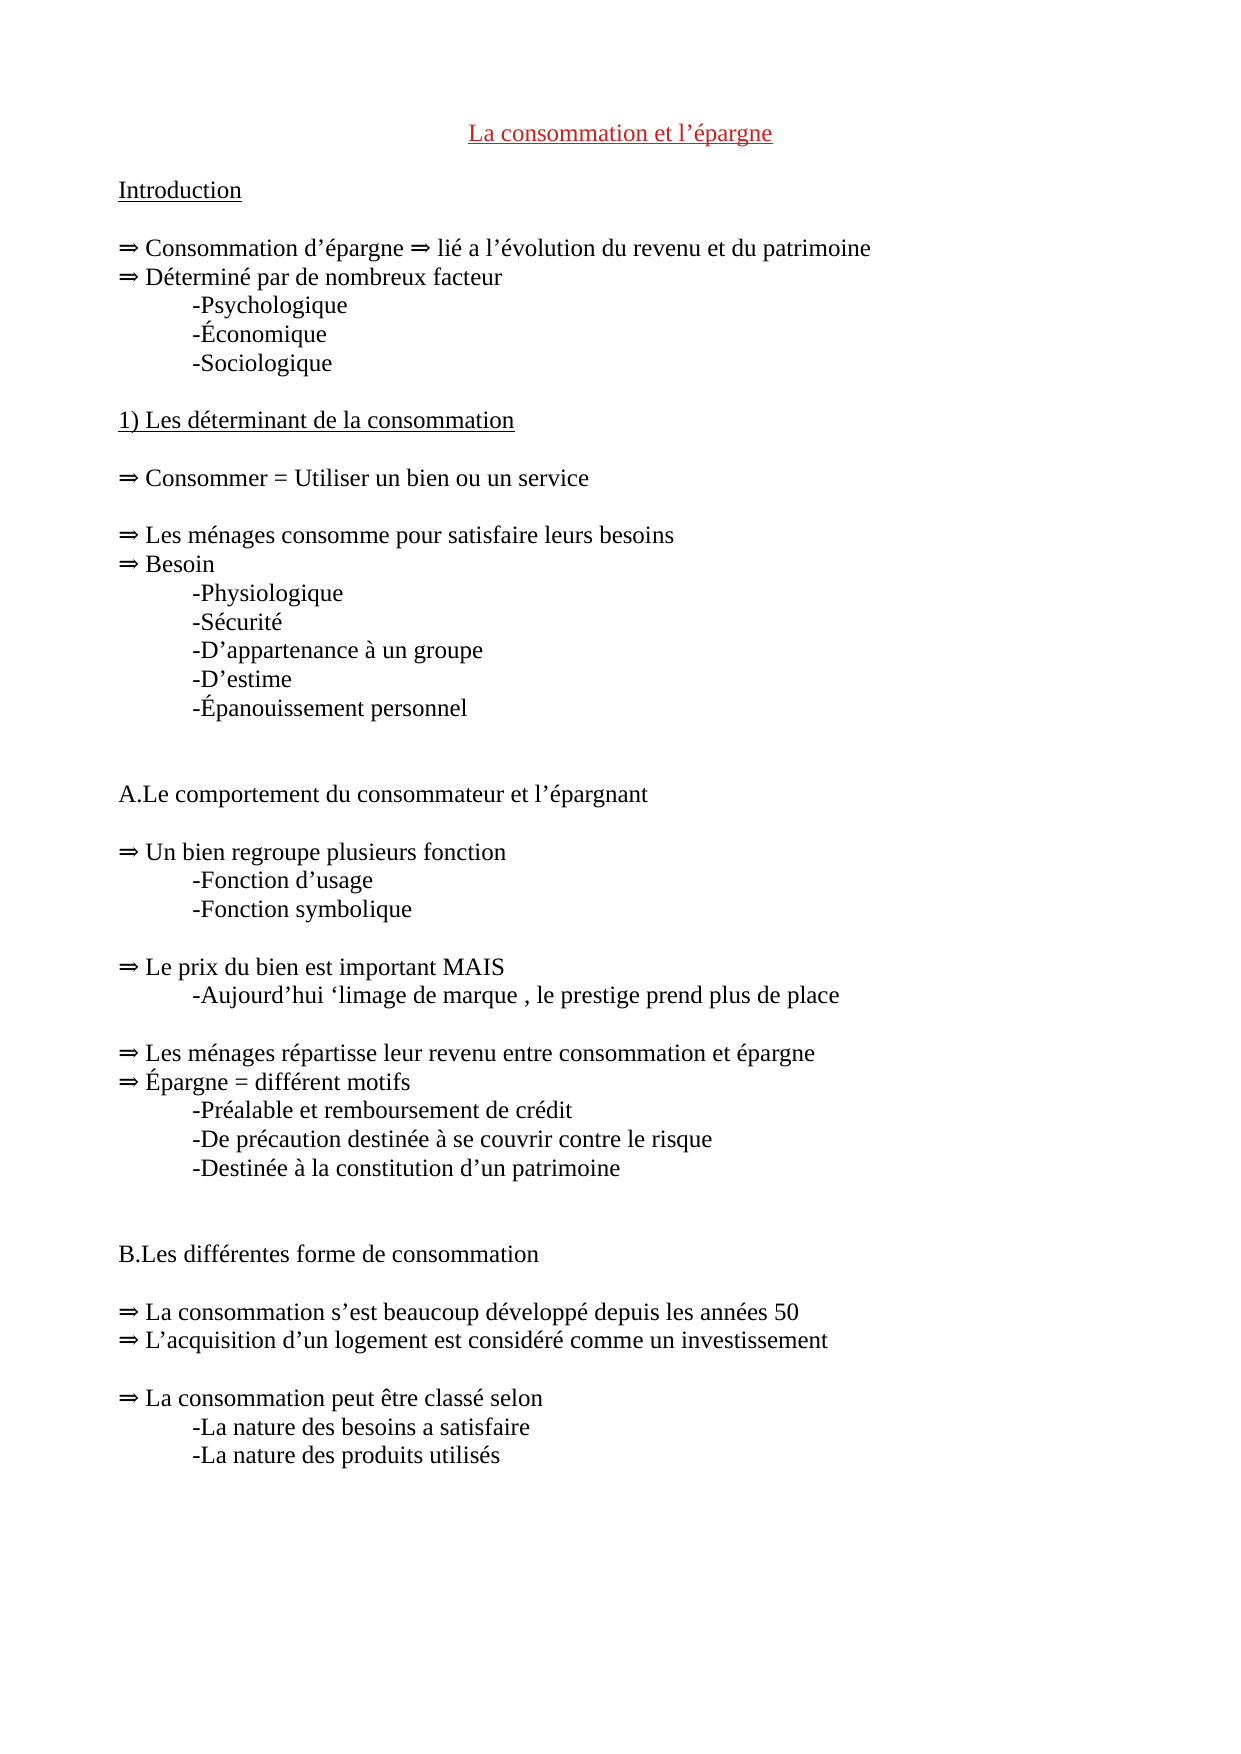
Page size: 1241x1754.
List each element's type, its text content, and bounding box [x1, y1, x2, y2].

text La consommation et l’épargne [118, 118, 1122, 147]
text ⇒ La consommation s’est beaucoup développé depuis les années 50 [118, 1297, 1122, 1326]
text -Fonction symbolique [118, 894, 1122, 923]
text -Physiologique [118, 578, 1122, 607]
text -Sécurité [118, 607, 1122, 636]
text ⇒ Consommer = Utiliser un bien ou un service [118, 463, 1122, 492]
text -De précaution destinée à se couvrir contre le risque [118, 1124, 1122, 1153]
text -Fonction d’usage [118, 866, 1122, 894]
text ⇒ L’acquisition d’un logement est considéré comme un investissement [118, 1326, 1122, 1354]
text -Aujourd’hui ‘limage de marque , le prestige prend plus de place [118, 981, 1122, 1009]
text 1) Les déterminant de la consommation [118, 406, 1122, 434]
text ⇒ Épargne = différent motifs [118, 1067, 1122, 1096]
text -Épanouissement personnel [118, 693, 1122, 722]
text -Destinée à la constitution d’un patrimoine [118, 1153, 1122, 1182]
text ⇒ Le prix du bien est important MAIS [118, 952, 1122, 981]
text ⇒ Besoin [118, 549, 1122, 578]
text B.Les différentes forme de consommation [118, 1239, 1122, 1268]
text Introduction [118, 176, 1122, 204]
text ⇒ Les ménages consomme pour satisfaire leurs besoins [118, 521, 1122, 549]
text ⇒ Déterminé par de nombreux facteur [118, 262, 1122, 291]
text -D’appartenance à un groupe [118, 636, 1122, 664]
text -La nature des produits utilisés [118, 1441, 1122, 1469]
text ⇒ Consommation d’épargne ⇒ lié a l’évolution du revenu et du patrimoine [118, 233, 1122, 262]
text ⇒ Un bien regroupe plusieurs fonction [118, 837, 1122, 866]
text ⇒ La consommation peut être classé selon [118, 1383, 1122, 1412]
text -Économique [118, 319, 1122, 348]
text -Préalable et remboursement de crédit [118, 1096, 1122, 1124]
text -Sociologique [118, 348, 1122, 377]
text -Psychologique [118, 291, 1122, 319]
text A.Le comportement du consommateur et l’épargnant [118, 779, 1122, 808]
text -La nature des besoins a satisfaire [118, 1412, 1122, 1441]
text ⇒ Les ménages répartisse leur revenu entre consommation et épargne [118, 1038, 1122, 1067]
text -D’estime [118, 664, 1122, 693]
